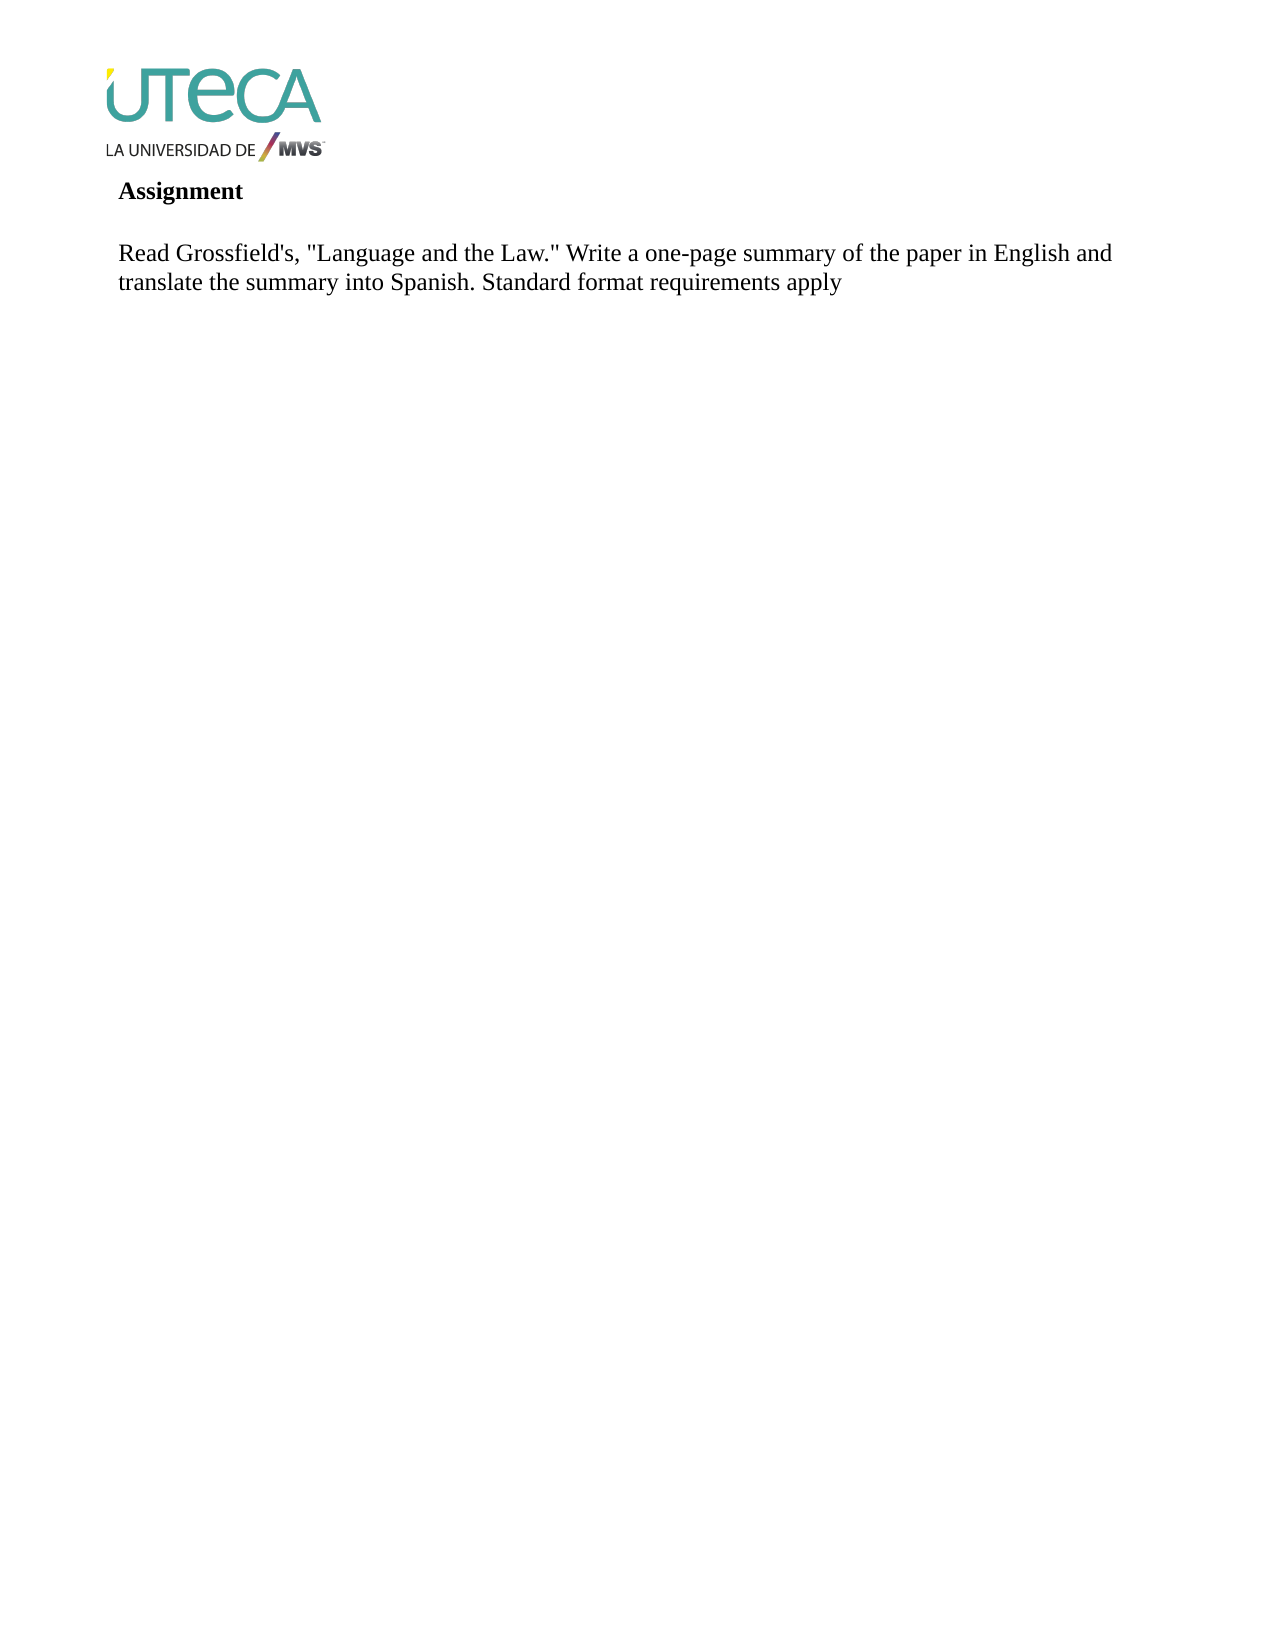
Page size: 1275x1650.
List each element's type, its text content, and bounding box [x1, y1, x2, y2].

picture [104, 64, 328, 166]
subtitle Assignment [118, 176, 1157, 205]
subtitle Read Grossfield's, "Language and the Law." Write a one-page summary of the paper in English and translate the summary into Spanish. Standard format requirements apply [118, 238, 1157, 296]
